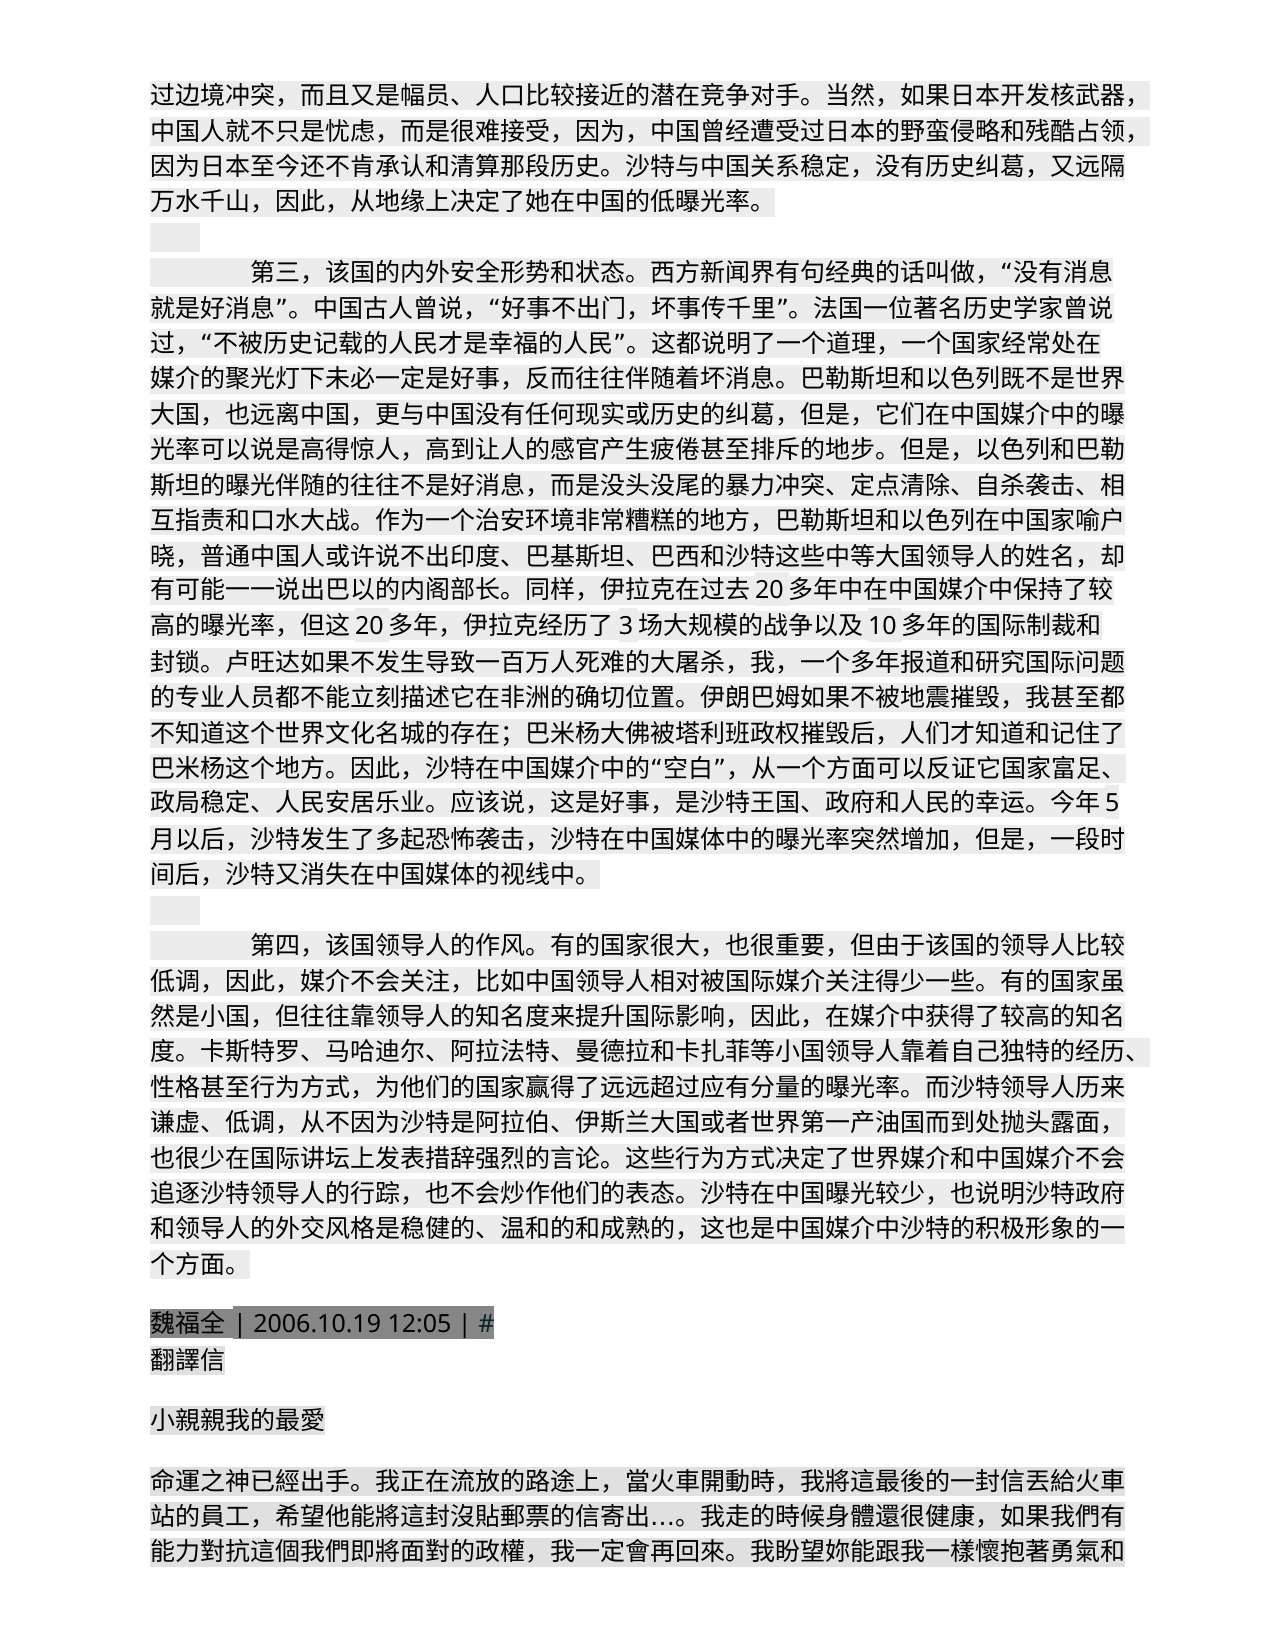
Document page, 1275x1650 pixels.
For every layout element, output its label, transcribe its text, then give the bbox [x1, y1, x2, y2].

text 魏福全 | 2006.10.19 12:05 | # [150, 1304, 1125, 1339]
text 第一，该国在国际政治、外交和经济活动中的地位和分量。比如美国、俄罗斯、英国、法国和中国，它们是世界大国，也是联合国安理会成员，自然在现代国际政治和国际关系中扮演一流演员的角色，保持着比较高的曝光率。越是重要的国家，其内外政策变化、领导人言行，在媒介中占有的版面越多，分量越重，频率越高。加拿大、巴西和澳大利亚是国土面积大国，但却没有英国、法国那样的分量。日本国土面积狭小，但是世界经济和科技大国，因此，它在经济、科技和信息类媒介中的曝光率又超过了英、法、加、澳，甚至中国和俄罗斯。沙特是世界能源大国，也是最重要的阿拉伯、伊斯兰国家，因此，只有中国人关心和谈论石油、中东问题时，才可能比较多地关注沙特。而事实上，沙特在中东问题和石油问题上都比较低调，所以，沙特在中国媒介中的曝光率低于她实际的国际地位和分量。 第二，该国与传媒国家的地缘关系的远近和历史关系的好坏。从新闻传播学的角度说，离受众越近的新闻越能引起关注。加拿大发生SARS或者禽流感在中国引起的恐慌，肯定比不上在韩国和日本发生的那样强烈。因为加拿大在遥远的北美洲，而韩国和日本就是我们一衣带水的邻居。巴基斯坦开发核武器，中国人不会关注，至少不会从负面去考虑，因为巴基斯坦是中国传统的朋友。印度拥有核武器，中国人就存在一定忧虑，因为两国有过边境冲突，而且又是幅员、人口比较接近的潜在竞争对手。当然，如果日本开发核武器，中国人就不只是忧虑，而是很难接受，因为，中国曾经遭受过日本的野蛮侵略和残酷占领，因为日本至今还不肯承认和清算那段历史。沙特与中国关系稳定，没有历史纠葛，又远隔万水千山，因此，从地缘上决定了她在中国的低曝光率。 第三，该国的内外安全形势和状态。西方新闻界有句经典的话叫做，“没有消息就是好消息”。中国古人曾说，“好事不出门，坏事传千里”。法国一位著名历史学家曾说过，“不被历史记载的人民才是幸福的人民”。这都说明了一个道理，一个国家经常处在媒介的聚光灯下未必一定是好事，反而往往伴随着坏消息。巴勒斯坦和以色列既不是世界大国，也远离中国，更与中国没有任何现实或历史的纠葛，但是，它们在中国媒介中的曝光率可以说是高得惊人，高到让人的感官产生疲倦甚至排斥的地步。但是，以色列和巴勒斯坦的曝光伴随的往往不是好消息，而是没头没尾的暴力冲突、定点清除、自杀袭击、相互指责和口水大战。作为一个治安环境非常糟糕的地方，巴勒斯坦和以色列在中国家喻户晓，普通中国人或许说不出印度、巴基斯坦、巴西和沙特这些中等大国领导人的姓名，却有可能一一说出巴以的内阁部长。同样，伊拉克在过去20多年中在中国媒介中保持了较高的曝光率，但这20多年，伊拉克经历了3场大规模的战争以及10多年的国际制裁和封锁。卢旺达如果不发生导致一百万人死难的大屠杀，我，一个多年报道和研究国际问题的专业人员都不能立刻描述它在非洲的确切位置。伊朗巴姆如果不被地震摧毁，我甚至都不知道这个世界文化名城的存在；巴米杨大佛被塔利班政权摧毁后，人们才知道和记住了巴米杨这个地方。因此，沙特在中国媒介中的“空白”，从一个方面可以反证它国家富足、政局稳定、人民安居乐业。应该说，这是好事，是沙特王国、政府和人民的幸运。今年5月以后，沙特发生了多起恐怖袭击，沙特在中国媒体中的曝光率突然增加，但是，一段时间后，沙特又消失在中国媒体的视线中。 第四，该国领导人的作风。有的国家很大，也很重要，但由于该国的领导人比较低调，因此，媒介不会关注，比如中国领导人相对被国际媒介关注得少一些。有的国家虽然是小国，但往往靠领导人的知名度来提升国际影响，因此，在媒介中获得了较高的知名度。卡斯特罗、马哈迪尔、阿拉法特、曼德拉和卡扎菲等小国领导人靠着自己独特的经历、性格甚至行为方式，为他们的国家赢得了远远超过应有分量的曝光率。而沙特领导人历来谦虚、低调，从不因为沙特是阿拉伯、伊斯兰大国或者世界第一产油国而到处抛头露面，也很少在国际讲坛上发表措辞强烈的言论。这些行为方式决定了世界媒介和中国媒介不会追逐沙特领导人的行踪，也不会炒作他们的表态。沙特在中国曝光较少，也说明沙特政府和领导人的外交风格是稳健的、温和的和成熟的，这也是中国媒介中沙特的积极形象的一个方面。 [150, 75, 1125, 1279]
text 小親親我的最愛 [150, 1400, 1125, 1435]
text 命運之神已經出手。我正在流放的路途上，當火車開動時，我將這最後的一封信丟給火車站的員工，希望他能將這封沒貼郵票的信寄出…。我走的時候身體還很健康，如果我們有能力對抗這個我們即將面對的政權，我一定會再回來。我盼望妳能跟我一樣懷抱著勇氣和 [150, 1460, 1125, 1567]
text 翻譯信 [150, 1339, 1125, 1375]
